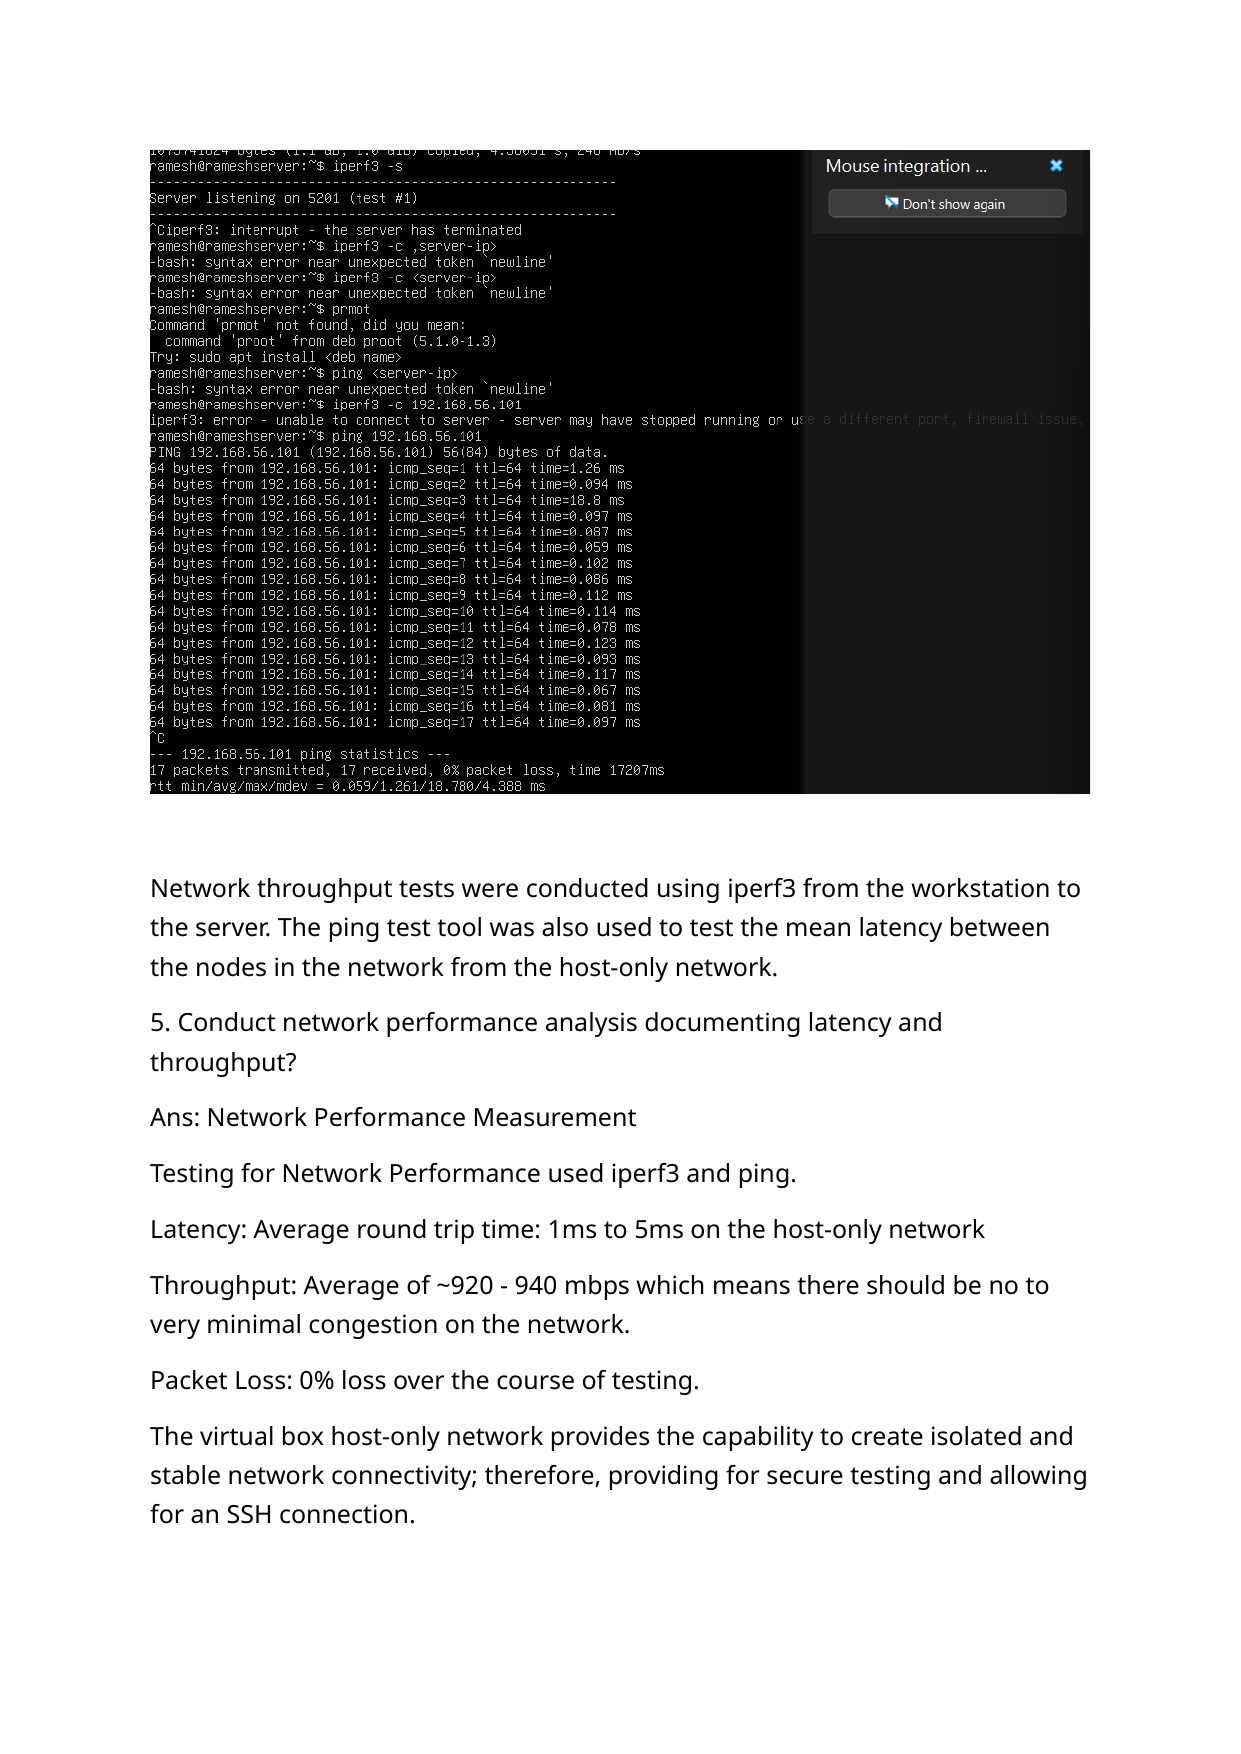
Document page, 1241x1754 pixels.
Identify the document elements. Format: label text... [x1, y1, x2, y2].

text The virtual box host-only network provides the capability to create isolated and stable network connectivity; therefore, providing for secure testing and allowing for an SSH connection. [150, 1418, 1090, 1531]
text Network throughput tests were conducted using iperf3 from the workstation to the server. The ping test tool was also used to test the mean latency between the nodes in the network from the host-only network. [150, 871, 1090, 983]
text Throughput: Average of ~920 - 940 mbps which means there should be no to very minimal congestion on the network. [150, 1268, 1090, 1341]
text 5. Conduct network performance analysis documenting latency and throughput? [150, 1005, 1090, 1078]
text Testing for Network Performance used iperf3 and ping. [150, 1156, 1090, 1190]
text Latency: Average round trip time: 1ms to 5ms on the host-only network [150, 1212, 1090, 1246]
text Packet Loss: 0% loss over the course of testing. [150, 1363, 1090, 1397]
text Ans: Network Performance Measurement [150, 1100, 1090, 1134]
